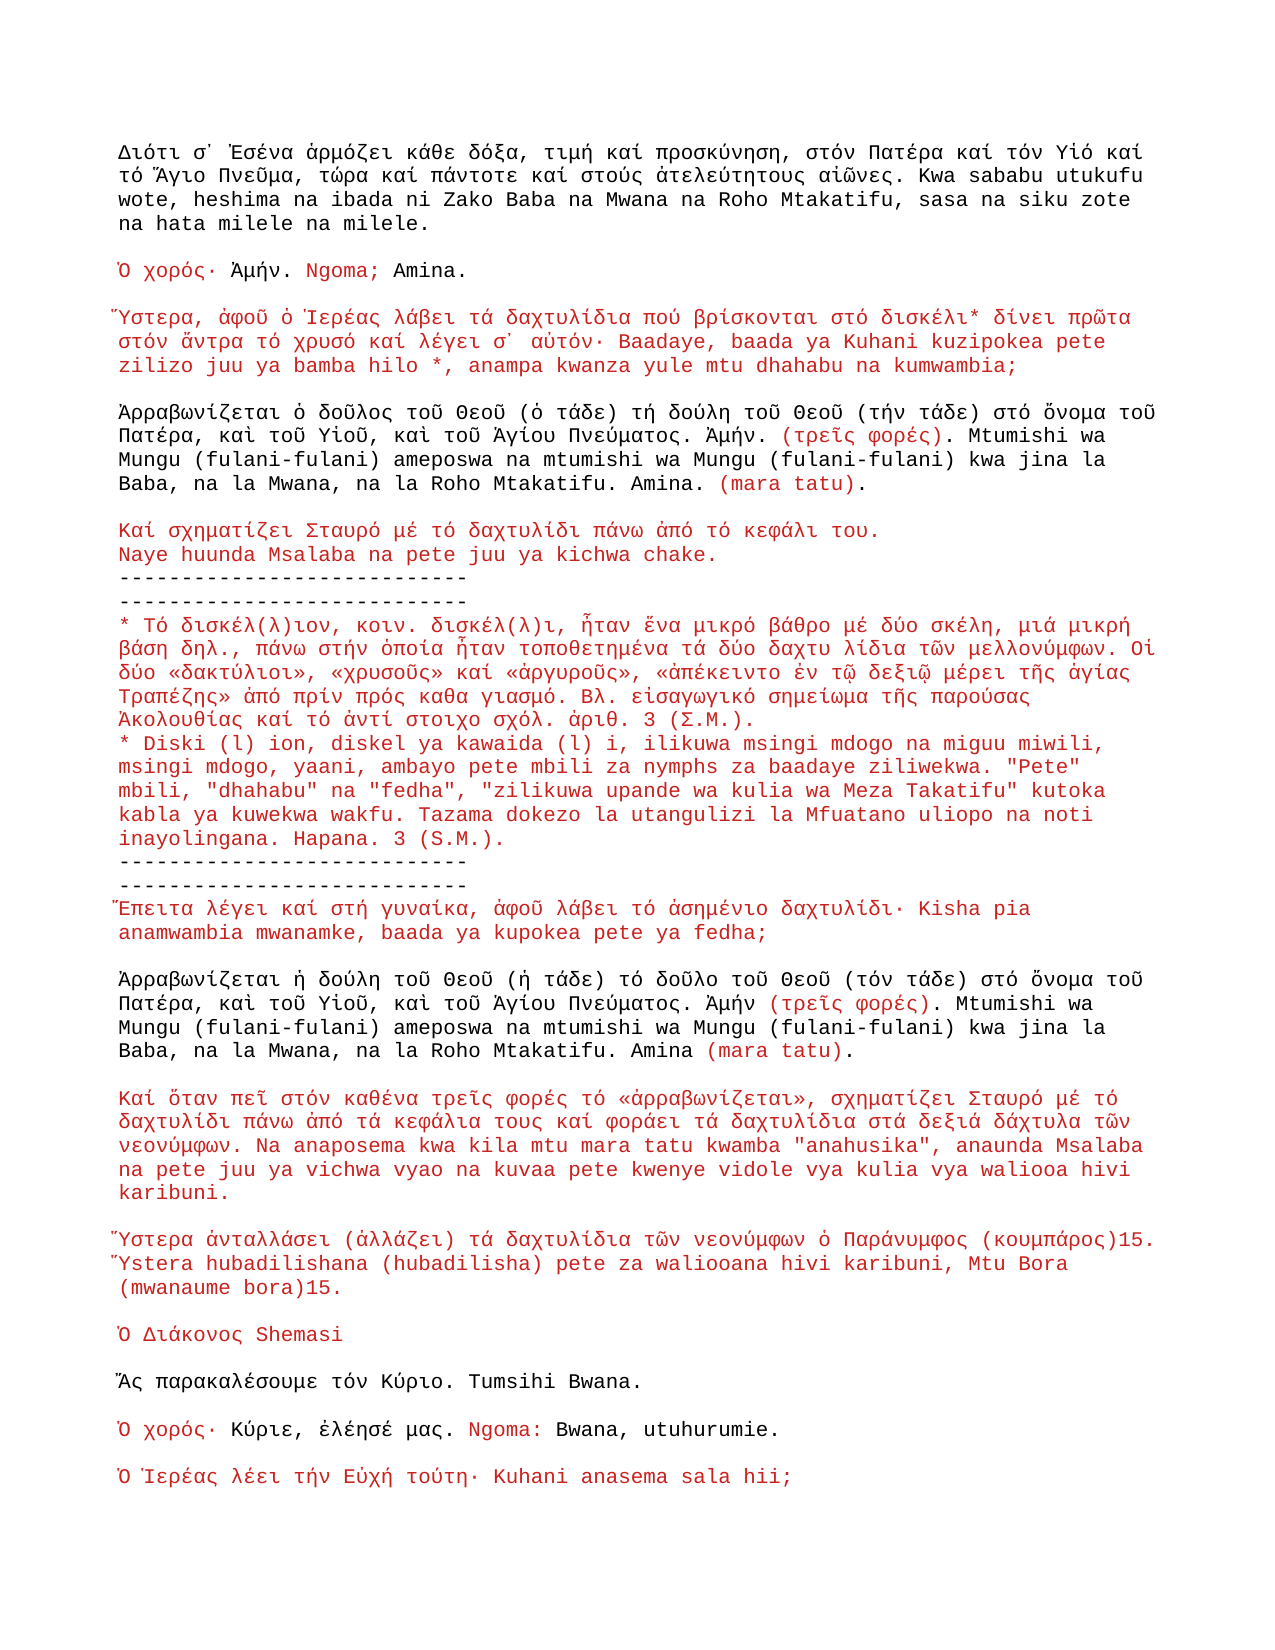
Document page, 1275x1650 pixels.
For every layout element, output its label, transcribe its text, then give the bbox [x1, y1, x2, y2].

text ---------------------------- ---------------------------- [118, 567, 1157, 615]
text Ὁ χορός· Ἀμήν. Ngoma; Amina. [118, 260, 1157, 284]
text * Τό δισκέλ(λ)ιον, κοιν. δισκέλ(λ)ι, ἦταν ἕνα μικρό βάθρο μέ δύο σκέλη, μιά μικρή βάση δηλ., πάνω στήν ὁποία ἦταν τοποθετημένα τά δύο δαχτυ λίδια τῶν μελλονύμφων. Οἱ δύο «δακτύλιοι», «χρυσοῦς» καί «ἀργυροῦς», «ἀπέκειντο ἐν τῷ δεξιῷ μέρει τῆς ἁγίας Τραπέζης» ἀπό πρίν πρός καθα γιασμό. Βλ. εἰσαγωγικό σημείωμα τῆς παρούσας Ἀκολουθίας καί τό ἀντί στοιχο σχόλ. ἀριθ. 3 (Σ.Μ.). * Diski (l) ion, diskel ya kawaida (l) i, ilikuwa msingi mdogo na miguu miwili, msingi mdogo, yaani, ambayo pete mbili za nymphs za baadaye ziliwekwa. "Pete" mbili, "dhahabu" na "fedha", "zilikuwa upande wa kulia wa Meza Takatifu" kutoka kabla ya kuwekwa wakfu. Tazama dokezo la utangulizi la Mfuatano uliopo na noti inayolingana. Hapana. 3 (S.M.). [118, 615, 1157, 851]
text Ὕστερα ἀνταλλάσει (ἀλλάζει) τά δαχτυλίδια τῶν νεονύμφων ὁ Παράνυμφος (κουμπάρος)15. Ὕstera hubadilishana (hubadilisha) pete za waliooana hivi karibuni, Mtu Bora (mwanaume bora)15. [118, 1229, 1157, 1300]
text Ἀρραβωνίζεται ἡ δούλη τοῦ Θεοῦ (ἡ τάδε) τό δοῦλο τοῦ Θεοῦ (τόν τάδε) στό ὄνομα τοῦ Πατέρα, καὶ τοῦ Υἱοῦ, καὶ τοῦ Ἁγίου Πνεύματος. Ἀμήν (τρεῖς φορές). Mtumishi wa Mungu (fulani-fulani) ameposwa na mtumishi wa Mungu (fulani-fulani) kwa jina la Baba, na la Mwana, na la Roho Mtakatifu. Amina (mara tatu). [118, 969, 1157, 1064]
text Διότι σ᾿ Ἐσένα ἁρμόζει κάθε δόξα, τιμή καί προσκύνηση, στόν Πατέρα καί τόν Υἱό καί τό Ἅγιο Πνεῦμα, τώρα καί πάντοτε καί στούς ἀτελεύτητους αἰῶνες. Kwa sababu utukufu wote, heshima na ibada ni Zako Baba na Mwana na Roho Mtakatifu, sasa na siku zote na hata milele na milele. [118, 142, 1157, 236]
text Ὁ Διάκονος Shemasi [118, 1324, 1157, 1348]
text Ὁ χορός· Κύριε, ἐλέησέ μας. Ngoma: Bwana, utuhurumie. [118, 1419, 1157, 1442]
text Ὁ Ἱερέας λέει τήν Εὐχή τούτη· Kuhani anasema sala hii; [118, 1466, 1157, 1489]
text Καί ὅταν πεῖ στόν καθένα τρεῖς φορές τό «ἀρραβωνίζεται», σχηματίζει Σταυρό μέ τό δαχτυλίδι πάνω ἀπό τά κεφάλια τους καί φοράει τά δαχτυλίδια στά δεξιά δάχτυλα τῶν νεονύμφων. Na anaposema kwa kila mtu mara tatu kwamba "anahusika", anaunda Msalaba na pete juu ya vichwa vyao na kuvaa pete kwenye vidole vya kulia vya waliooa hivi karibuni. [118, 1088, 1157, 1206]
text Ἔπειτα λέγει καί στή γυναίκα, ἀφοῦ λάβει τό ἀσημένιο δαχτυλίδι· Kisha pia anamwambia mwanamke, baada ya kupokea pete ya fedha; [118, 898, 1157, 946]
text Ὕστερα, ἀφοῦ ὁ Ἱερέας λάβει τά δαχτυλίδια πού βρίσκονται στό δισκέλι* δίνει πρῶτα στόν ἄντρα τό χρυσό καί λέγει σ᾿ αὐτόν· Baadaye, baada ya Kuhani kuzipokea pete zilizo juu ya bamba hilo *, anampa kwanza yule mtu dhahabu na kumwambia; [118, 307, 1157, 378]
text ---------------------------- ---------------------------- [118, 851, 1157, 898]
text Καί σχηματίζει Σταυρό μέ τό δαχτυλίδι πάνω ἀπό τό κεφάλι του. Naye huunda Msalaba na pete juu ya kichwa chake. [118, 520, 1157, 567]
text Ἀρραβωνίζεται ὁ δοῦλος τοῦ Θεοῦ (ὁ τάδε) τή δούλη τοῦ Θεοῦ (τήν τάδε) στό ὄνομα τοῦ Πατέρα, καὶ τοῦ Υἱοῦ, καὶ τοῦ Ἁγίου Πνεύματος. Ἀμήν. (τρεῖς φορές). Mtumishi wa Mungu (fulani-fulani) ameposwa na mtumishi wa Mungu (fulani-fulani) kwa jina la Baba, na la Mwana, na la Roho Mtakatifu. Amina. (mara tatu). [118, 402, 1157, 496]
text Ἄς παρακαλέσουμε τόν Κύριο. Tumsihi Bwana. [118, 1371, 1157, 1395]
